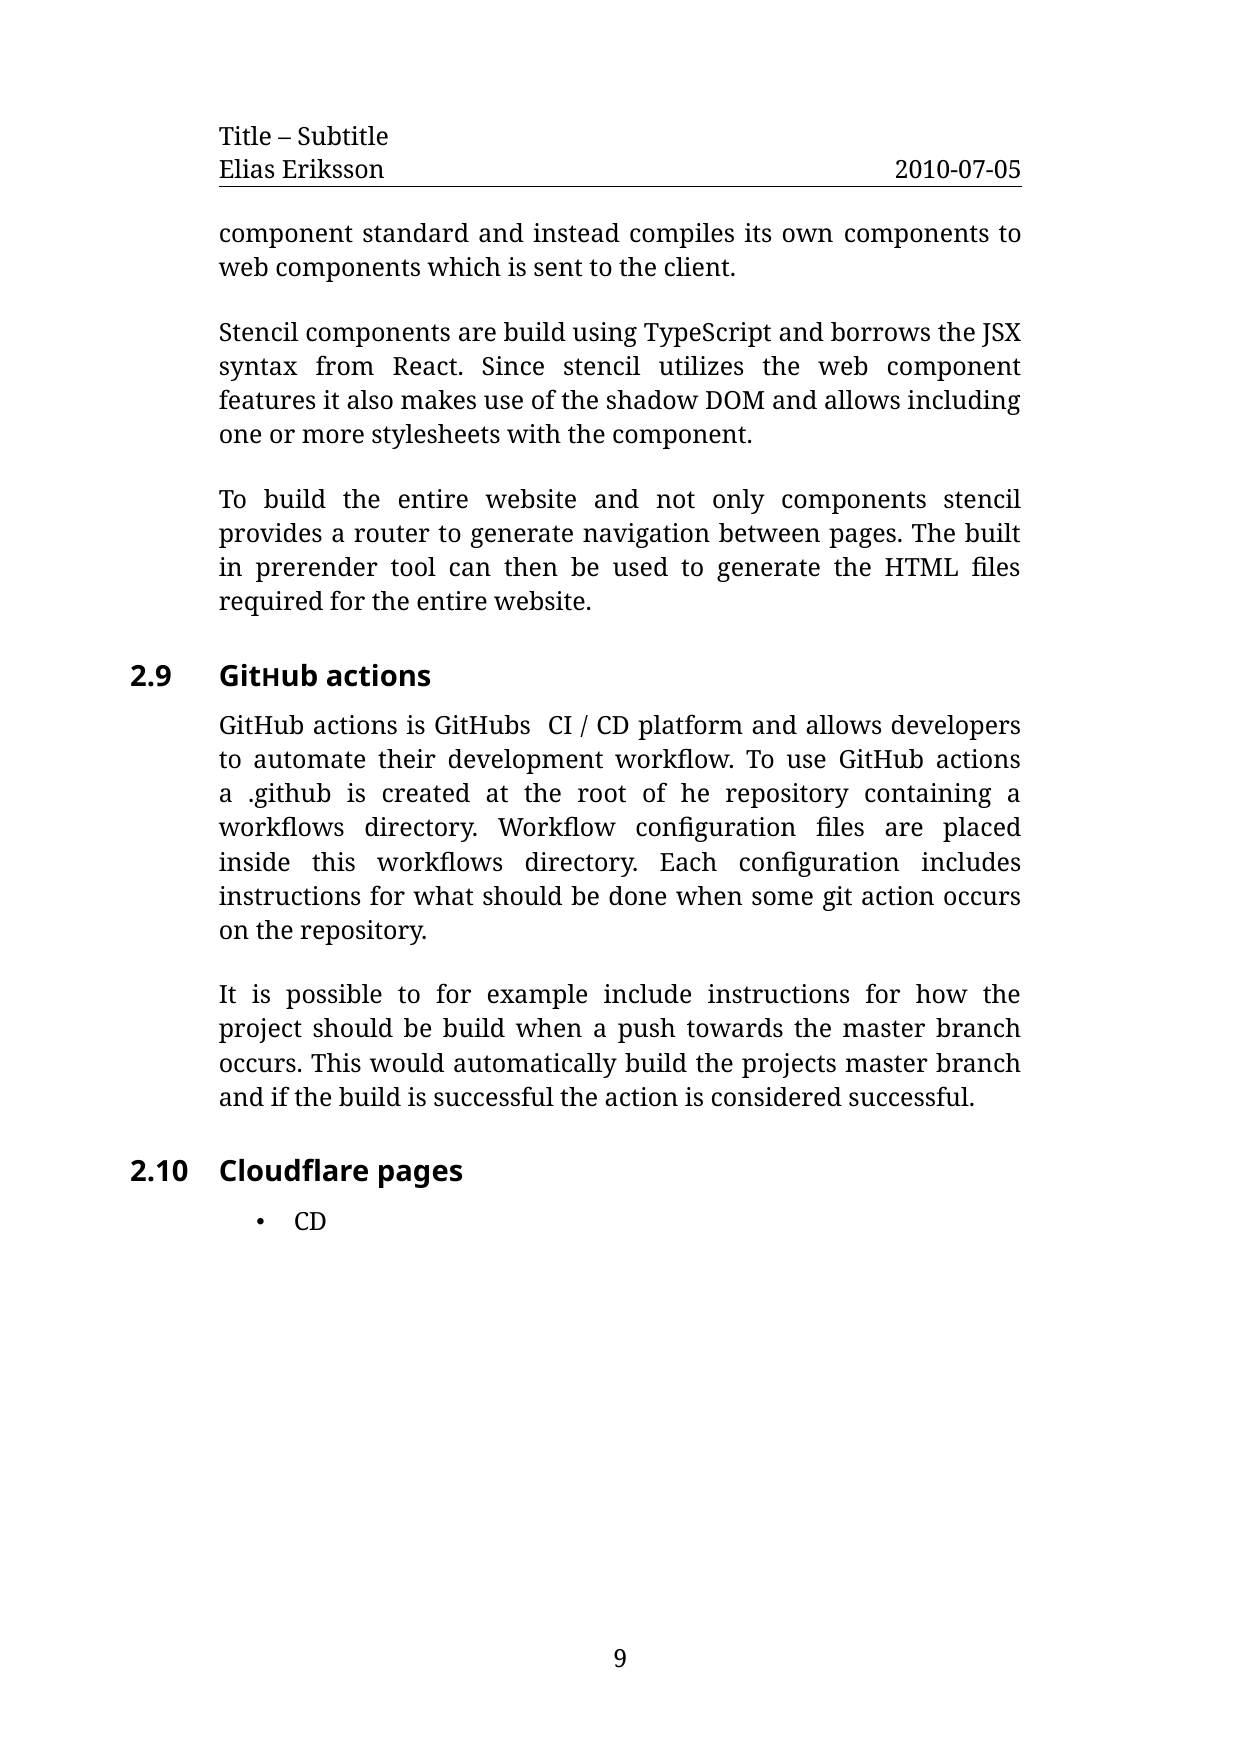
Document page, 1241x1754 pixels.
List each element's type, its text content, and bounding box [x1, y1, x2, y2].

list CD [256, 1203, 1022, 1237]
text GitHub actions is GitHubs CI / CD platform and allows developers to automate their development workflow. To use GitHub actions a .github is created at the root of he repository containing a workflows directory. Workflow configuration files are placed inside this workflows directory. Each configuration includes instructions for what should be done when some git action occurs on the repository. [218, 708, 1022, 946]
text To build the entire website and not only components stencil provides a router to generate navigation between pages. The built in prerender tool can then be used to generate the HTML files required for the entire website. [218, 482, 1022, 618]
subtitle GitHub actions [130, 655, 1022, 695]
text It is possible to for example include instructions for how the project should be build when a push towards the master branch occurs. This would automatically build the projects master branch and if the build is successful the action is considered successful. [218, 977, 1022, 1113]
subtitle Cloudflare pages [130, 1151, 1022, 1190]
text component standard and instead compiles its own components to web components which is sent to the client. [218, 216, 1022, 284]
text Stencil components are build using TypeScript and borrows the JSX syntax from React. Since stencil utilizes the web component features it also makes use of the shadow DOM and allows including one or more stylesheets with the component. [218, 315, 1022, 451]
